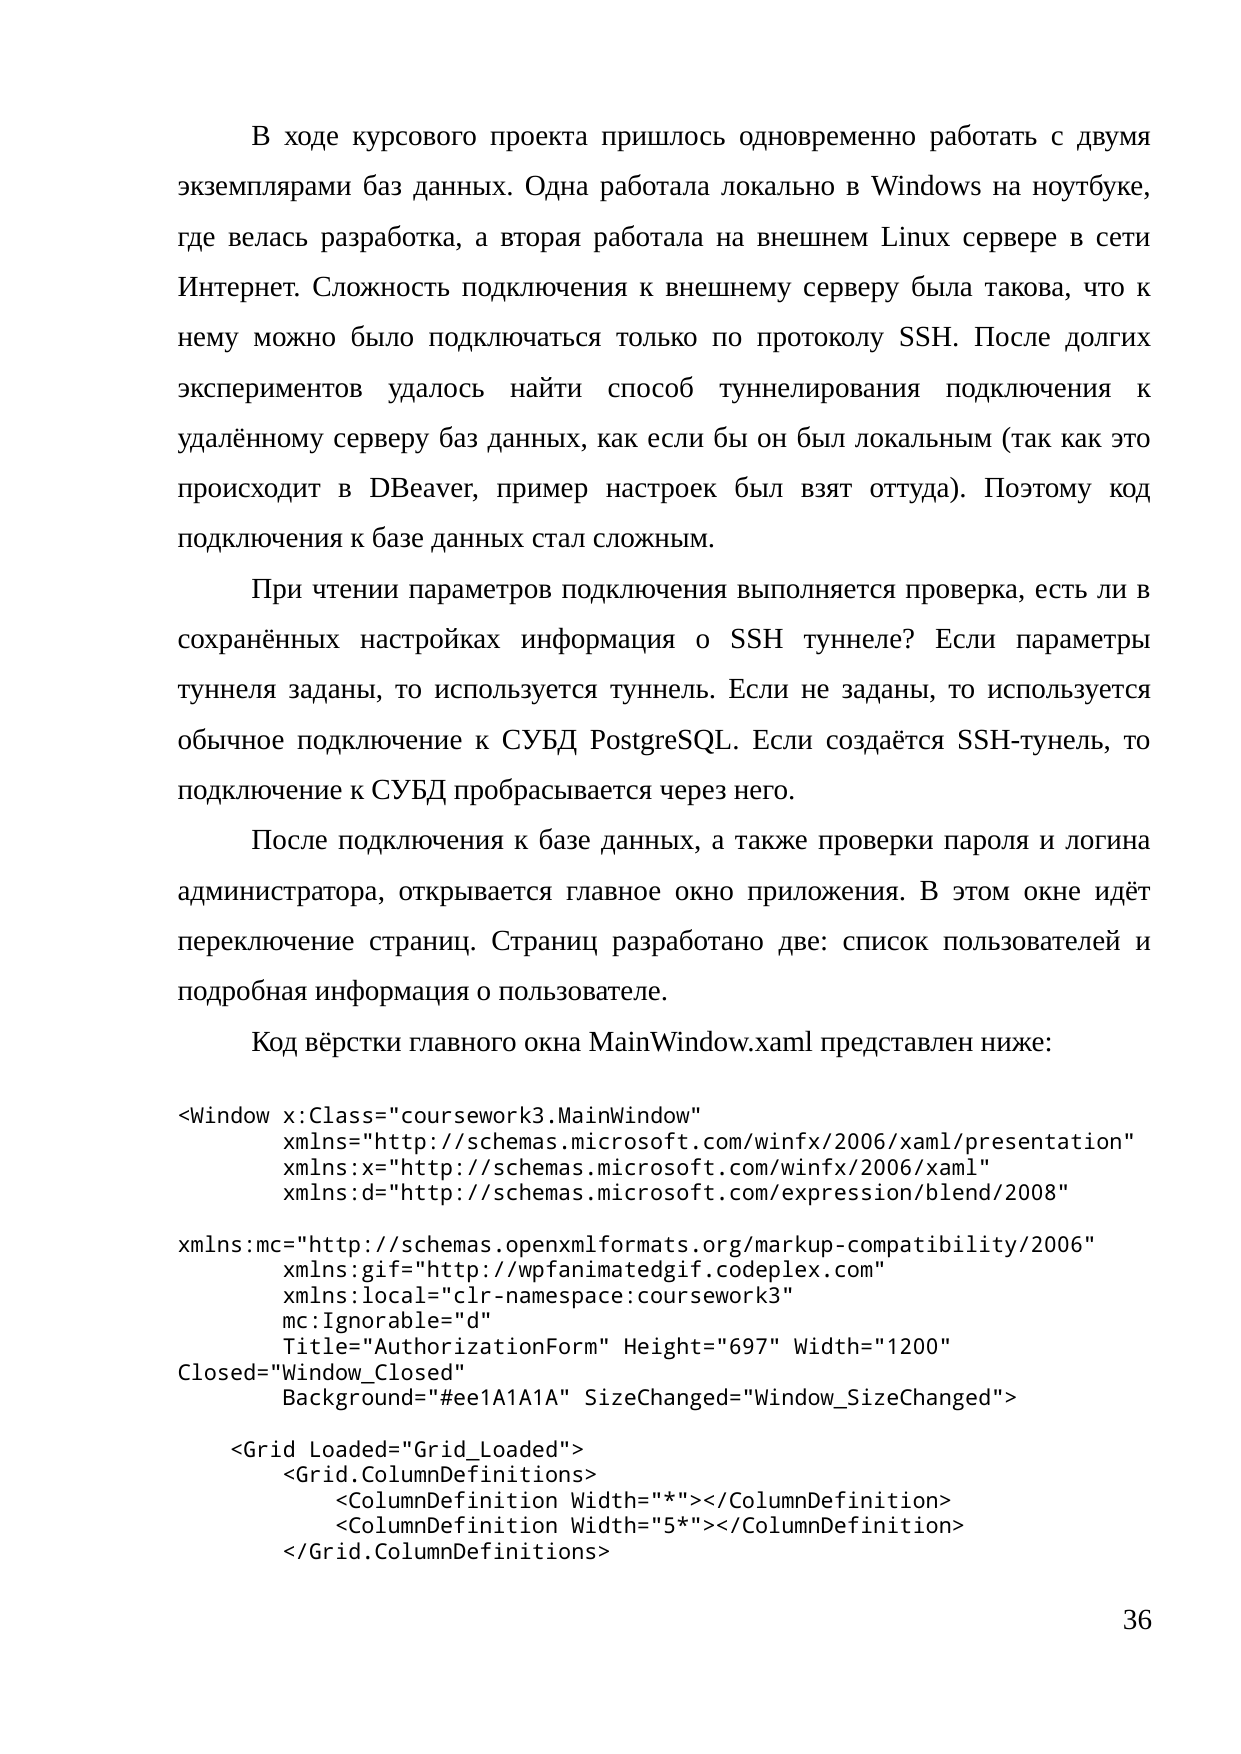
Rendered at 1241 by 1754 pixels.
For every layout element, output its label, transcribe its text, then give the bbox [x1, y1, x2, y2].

text Код вёрстки главного окна MainWindow.xaml представлен ниже: [177, 1024, 1152, 1057]
text <Grid Loaded="Grid_Loaded"> [177, 1437, 1152, 1462]
text mc:Ignorable="d" [177, 1308, 1152, 1334]
text Title="AuthorizationForm" Height="697" Width="1200" Closed="Window_Closed" [177, 1334, 1152, 1385]
text После подключения к базе данных, а также проверки пароля и логина администратора, открывается главное окно приложения. В этом окне идёт переключение страниц. Страниц разработано две: список пользователей и подробная информация о пользователе. [177, 822, 1152, 1007]
text xmlns:gif="http://wpfanimatedgif.codeplex.com" [177, 1257, 1152, 1283]
text При чтении параметров подключения выполняется проверка, есть ли в сохранённых настройках информация о SSH туннеле? Если параметры туннеля заданы, то используется туннель. Если не заданы, то используется обычное подключение к СУБД PostgreSQL. Если создаётся SSH-тунель, то подключение к СУБД пробрасывается через него. [177, 571, 1152, 806]
text Background="#ee1A1A1A" SizeChanged="Window_SizeChanged"> [177, 1385, 1152, 1411]
text xmlns:local="clr-namespace:coursework3" [177, 1283, 1152, 1308]
text <Window x:Class="coursework3.MainWindow" [177, 1103, 1152, 1129]
text xmlns="http://schemas.microsoft.com/winfx/2006/xaml/presentation" [177, 1129, 1152, 1155]
text <ColumnDefinition Width="5*"></ColumnDefinition> [177, 1513, 1152, 1539]
text В ходе курсового проекта пришлось одновременно работать с двумя экземплярами баз данных. Одна работала локально в Windows на ноутбуке, где велась разработка, а вторая работала на внешнем Linux сервере в сети Интернет. Сложность подключения к внешнему серверу была такова, что к нему можно было подключаться только по протоколу SSH. После долгих экспериментов удалось найти способ туннелирования подключения к удалённому серверу баз данных, как если бы он был локальным (так как это происходит в DBeaver, пример настроек был взят оттуда). Поэтому код подключения к базе данных стал сложным. [177, 118, 1152, 554]
text xmlns:x="http://schemas.microsoft.com/winfx/2006/xaml" [177, 1155, 1152, 1180]
text xmlns:mc="http://schemas.openxmlformats.org/markup-compatibility/2006" [177, 1206, 1152, 1257]
text <Grid.ColumnDefinitions> [177, 1462, 1152, 1488]
text xmlns:d="http://schemas.microsoft.com/expression/blend/2008" [177, 1180, 1152, 1206]
text </Grid.ColumnDefinitions> [177, 1539, 1152, 1565]
text <ColumnDefinition Width="*"></ColumnDefinition> [177, 1488, 1152, 1513]
